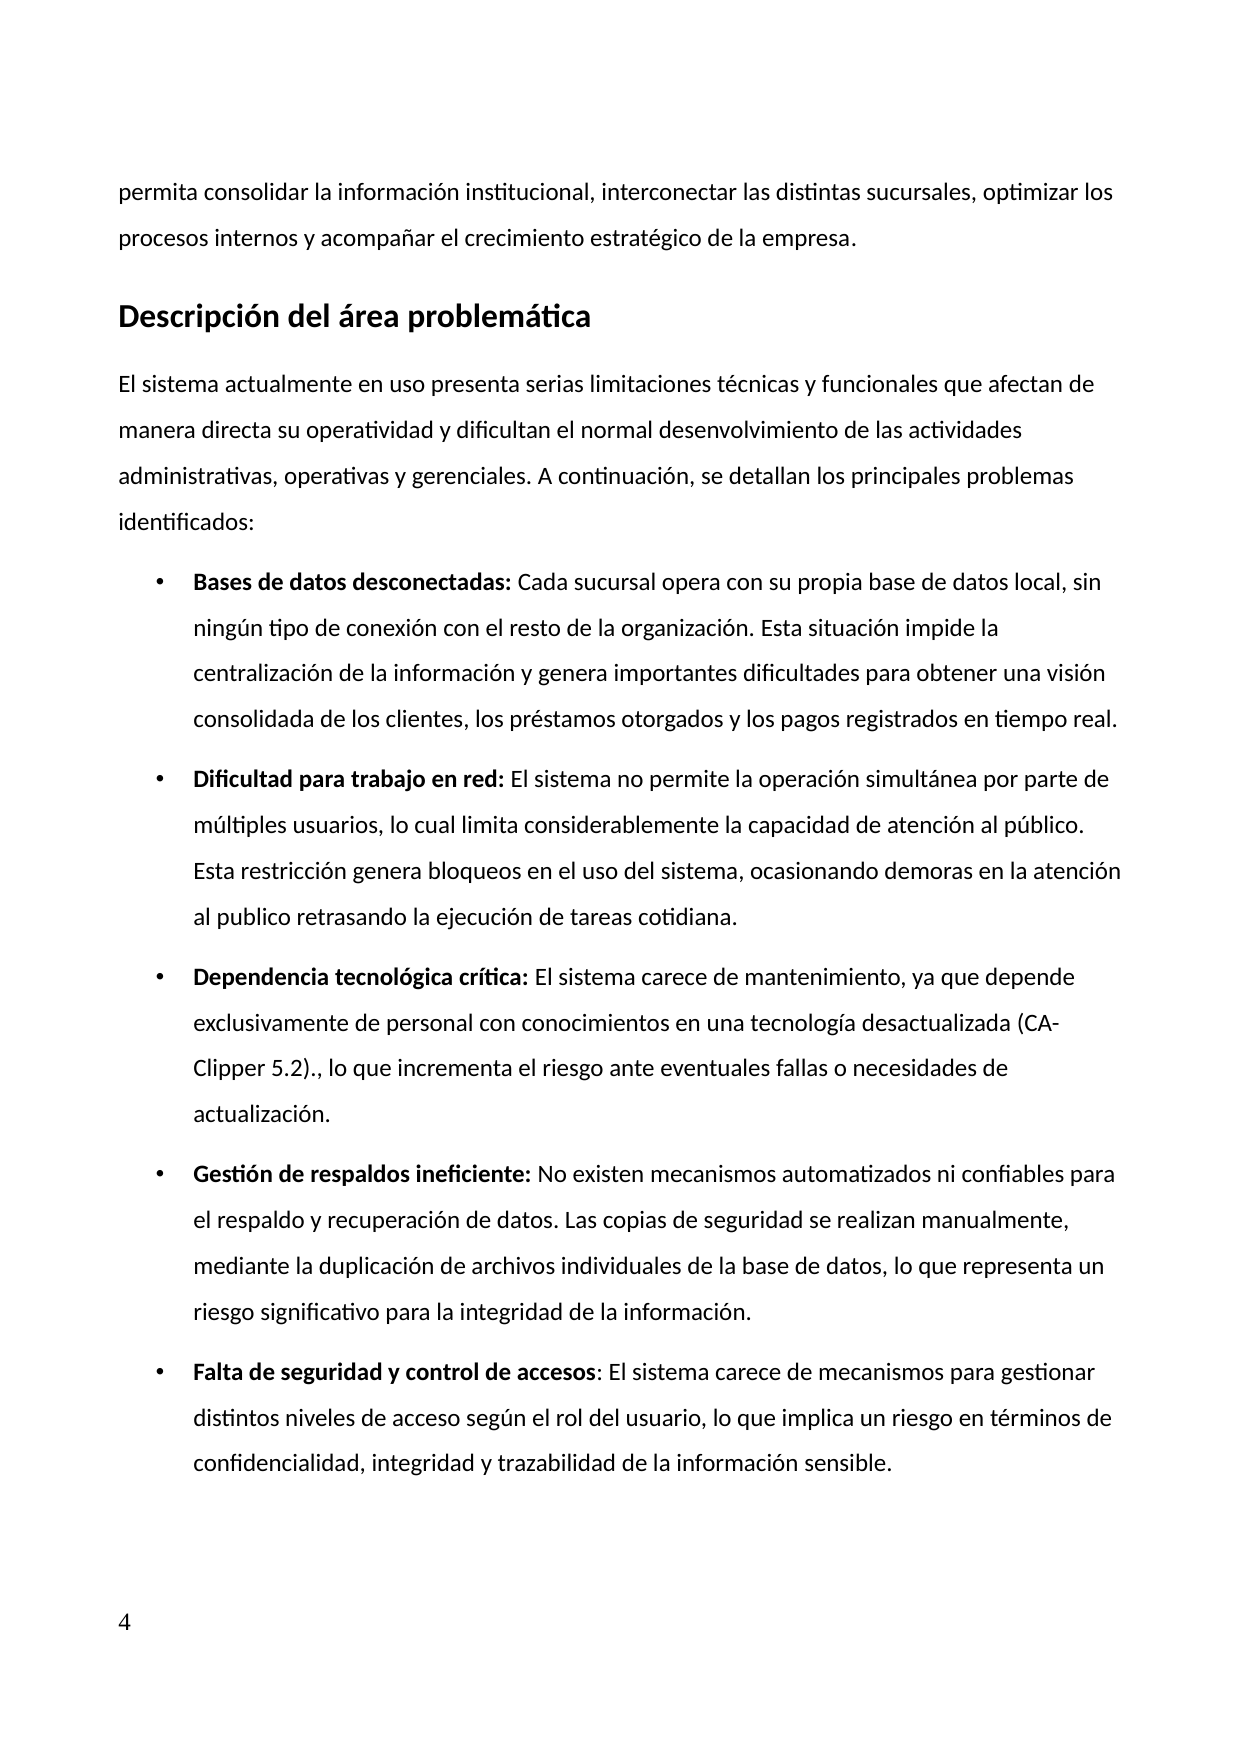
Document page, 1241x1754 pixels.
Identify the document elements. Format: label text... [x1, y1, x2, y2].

list Falta de seguridad y control de accesos: El sistema carece de mecanismos para gestionar distintos niveles de acceso según el rol del usuario, lo que implica un riesgo en términos de confidencialidad, integridad y trazabilidad de la información sensible. [156, 1356, 1122, 1478]
subtitle Descripción del área problemática [118, 294, 1122, 336]
list Dependencia tecnológica crítica: El sistema carece de mantenimiento, ya que depende exclusivamente de personal con conocimientos en una tecnología desactualizada (CA-Clipper 5.2)., lo que incrementa el riesgo ante eventuales fallas o necesidades de actualización. [156, 961, 1122, 1129]
list Gestión de respaldos ineficiente: No existen mecanismos automatizados ni confiables para el respaldo y recuperación de datos. Las copias de seguridad se realizan manualmente, mediante la duplicación de archivos individuales de la base de datos, lo que representa un riesgo significativo para la integridad de la información. [156, 1158, 1122, 1326]
text El sistema actualmente en uso presenta serias limitaciones técnicas y funcionales que afectan de manera directa su operatividad y dificultan el normal desenvolvimiento de las actividades administrativas, operativas y gerenciales. A continuación, se detallan los principales problemas identificados: [118, 368, 1122, 536]
list Dificultad para trabajo en red: El sistema no permite la operación simultánea por parte de múltiples usuarios, lo cual limita considerablemente la capacidad de atención al público. Esta restricción genera bloqueos en el uso del sistema, ocasionando demoras en la atención al publico retrasando la ejecución de tareas cotidiana. [156, 763, 1122, 931]
text permita consolidar la información institucional, interconectar las distintas sucursales, optimizar los procesos internos y acompañar el crecimiento estratégico de la empresa. [118, 176, 1122, 253]
list Bases de datos desconectadas: Cada sucursal opera con su propia base de datos local, sin ningún tipo de conexión con el resto de la organización. Esta situación impide la centralización de la información y genera importantes dificultades para obtener una visión consolidada de los clientes, los préstamos otorgados y los pagos registrados en tiempo real. [156, 566, 1122, 734]
